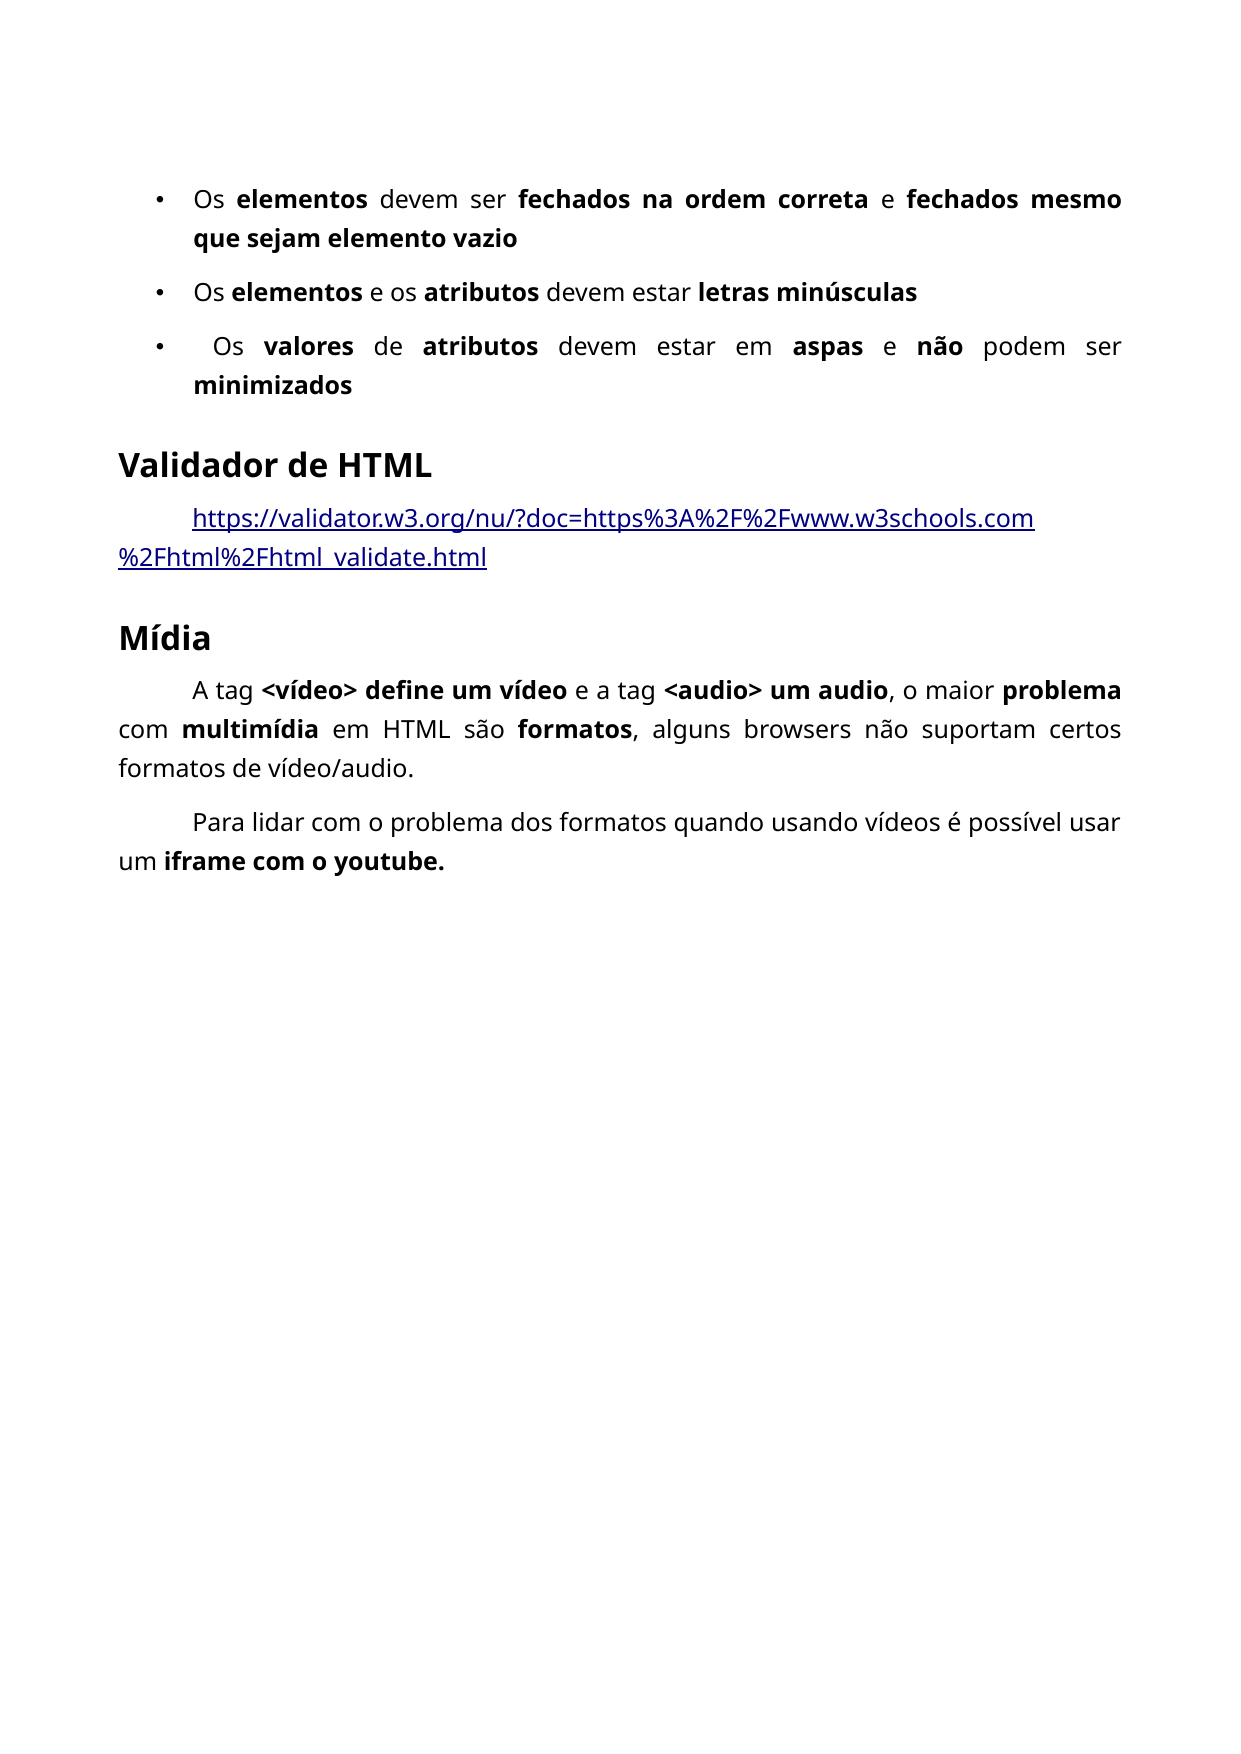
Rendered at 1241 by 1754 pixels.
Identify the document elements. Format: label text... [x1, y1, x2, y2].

list Os elementos e os atributos devem estar letras minúsculas [156, 274, 1122, 309]
subtitle Validador de HTML [118, 442, 1122, 488]
text A tag <vídeo> define um vídeo e a tag <audio> um audio, o maior problema com multimídia em HTML são formatos, alguns browsers não suportam certos formatos de vídeo/audio. [118, 672, 1122, 785]
text Para lidar com o problema dos formatos quando usando vídeos é possível usar um iframe com o youtube. [118, 804, 1122, 878]
list Os valores de atributos devem estar em aspas e não podem ser minimizados [156, 328, 1122, 402]
list Os elementos devem ser fechados na ordem correta e fechados mesmo que sejam elemento vazio [156, 182, 1122, 255]
subtitle Mídia [118, 614, 1122, 660]
text https://validator.w3.org/nu/?doc=https%3A%2F%2Fwww.w3schools.com%2Fhtml%2Fhtml_validate.html [118, 500, 1122, 573]
